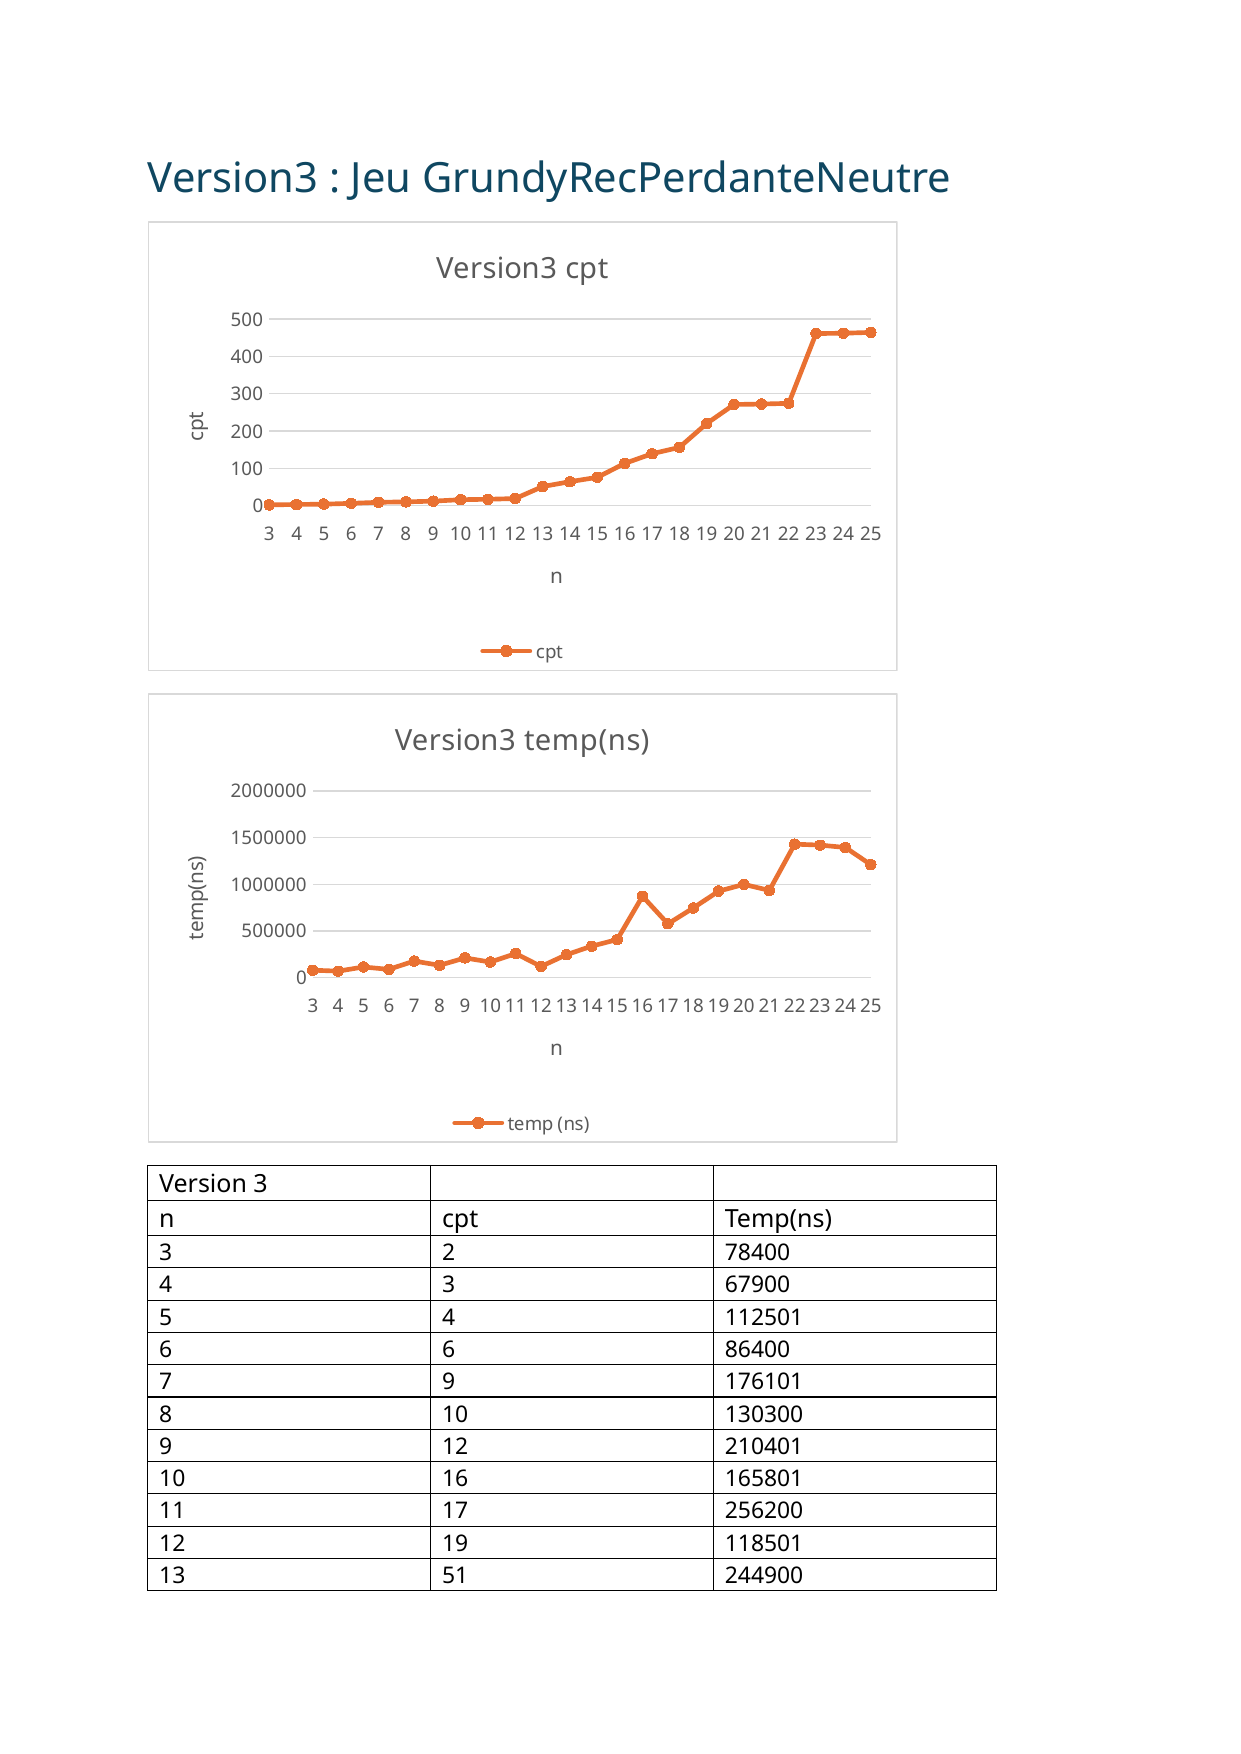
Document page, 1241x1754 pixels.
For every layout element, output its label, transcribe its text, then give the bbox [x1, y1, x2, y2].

table_cell 4 [431, 1301, 713, 1332]
table_header Version 3 [148, 1166, 430, 1200]
table_cell 2 [431, 1236, 713, 1267]
table_cell 8 [148, 1398, 430, 1429]
table_cell 17 [431, 1494, 713, 1526]
table_cell 3 [148, 1236, 430, 1267]
table_cell 3 [431, 1268, 713, 1299]
table_cell 4 [148, 1268, 430, 1299]
table_cell 118501 [714, 1527, 996, 1558]
table_cell 176101 [714, 1365, 996, 1396]
table_cell 244900 [714, 1559, 996, 1590]
table_cell 19 [431, 1527, 713, 1558]
table_cell 112501 [714, 1301, 996, 1332]
table_cell Temp(ns) [714, 1201, 996, 1235]
table_cell 9 [148, 1430, 430, 1461]
table_cell 256200 [714, 1494, 996, 1526]
table_cell 165801 [714, 1462, 996, 1493]
table_cell 6 [148, 1333, 430, 1364]
table_cell 16 [431, 1462, 713, 1493]
table_cell 67900 [714, 1268, 996, 1299]
table_cell 6 [431, 1333, 713, 1364]
table_cell 12 [148, 1527, 430, 1558]
table_header [714, 1166, 996, 1200]
table_cell 210401 [714, 1430, 996, 1461]
table_cell 130300 [714, 1398, 996, 1429]
table_cell 5 [148, 1301, 430, 1332]
table_cell 86400 [714, 1333, 996, 1364]
subtitle Version3 : Jeu GrundyRecPerdanteNeutre [148, 148, 1092, 204]
table_cell 11 [148, 1494, 430, 1526]
table_header [431, 1166, 713, 1200]
table_cell 7 [148, 1365, 430, 1396]
table_cell 78400 [714, 1236, 996, 1267]
table_cell 10 [148, 1462, 430, 1493]
table_cell 9 [431, 1365, 713, 1396]
table_cell n [148, 1201, 430, 1235]
table_cell 13 [148, 1559, 430, 1590]
table_cell 12 [431, 1430, 713, 1461]
table_cell 51 [431, 1559, 713, 1590]
table_cell 10 [431, 1398, 713, 1429]
table_cell cpt [431, 1201, 713, 1235]
